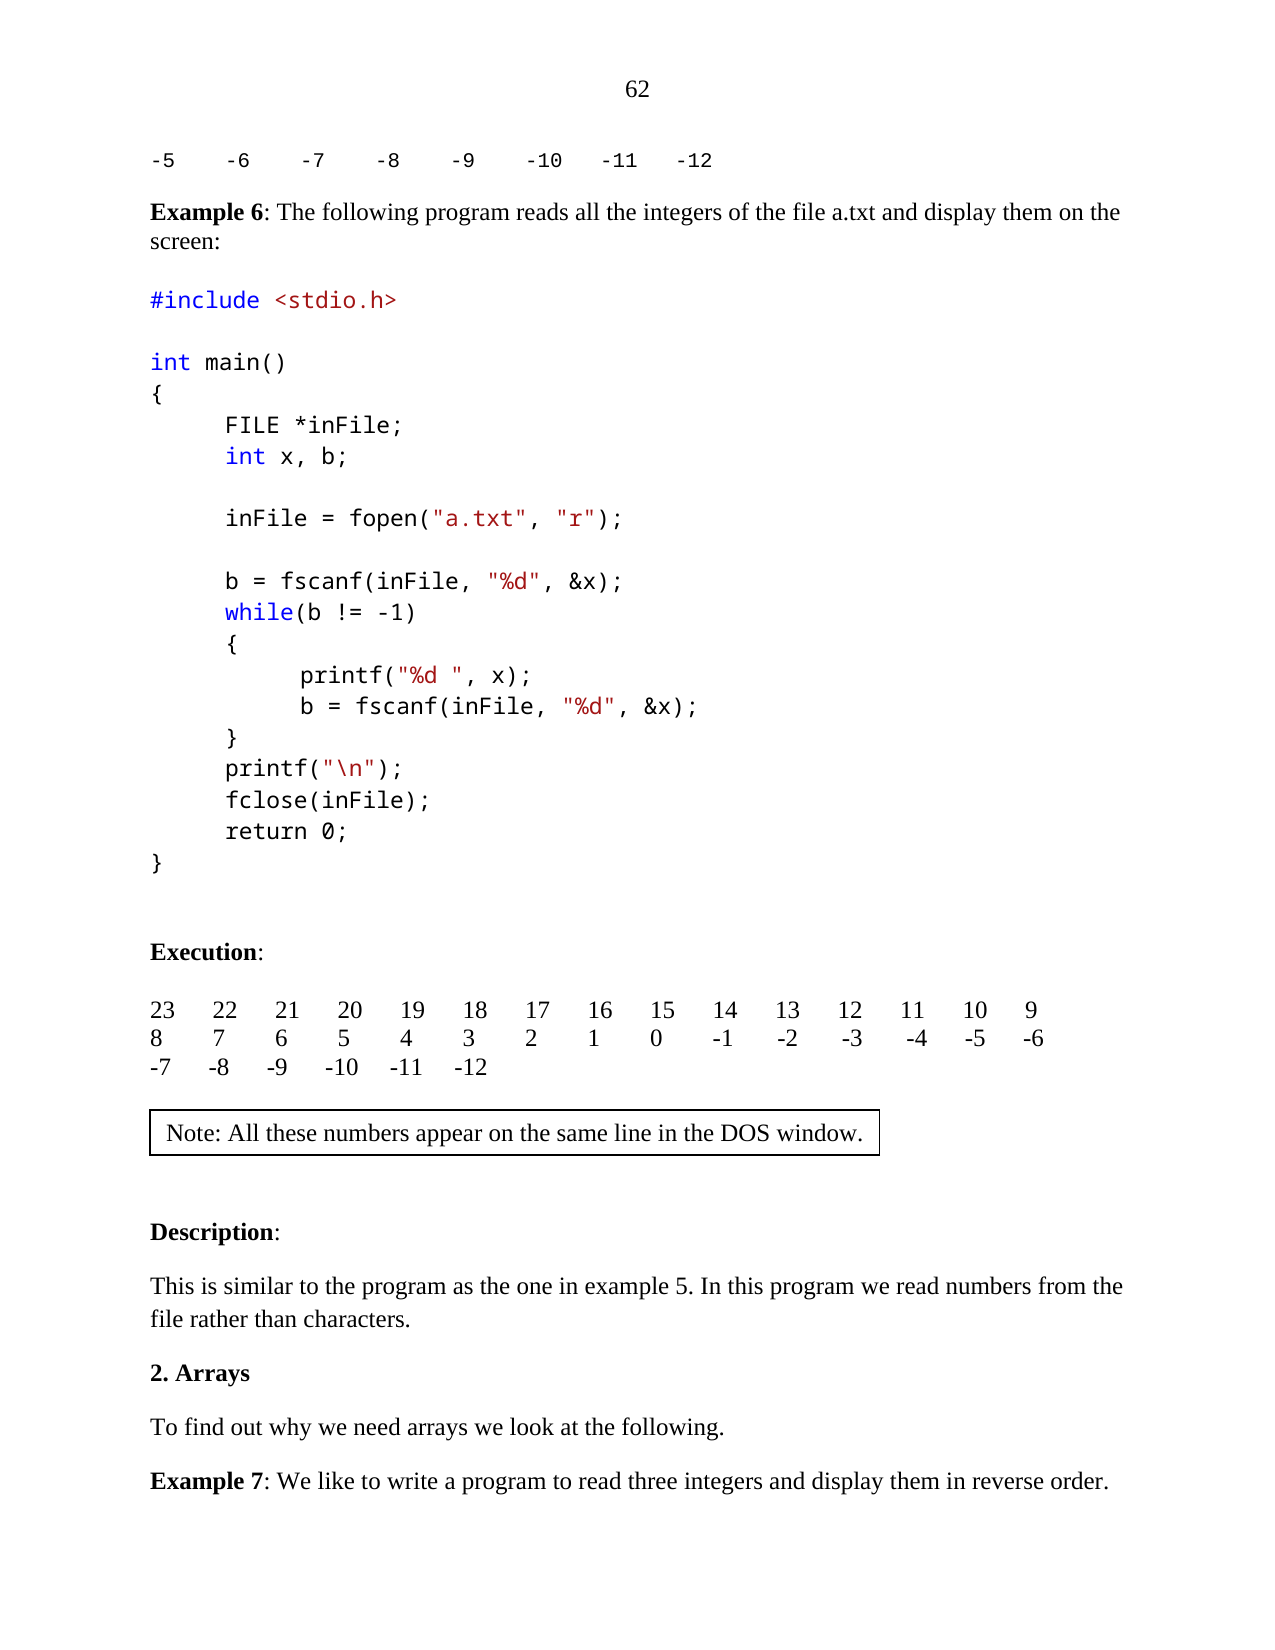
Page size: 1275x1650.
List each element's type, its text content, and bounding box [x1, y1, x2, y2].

subtitle { [150, 627, 1125, 658]
subtitle 23 22 21 20 19 18 17 16 15 14 13 12 11 10 9 [150, 995, 1125, 1023]
subtitle #include <stdio.h> [150, 283, 1125, 315]
subtitle { [150, 377, 1125, 408]
subtitle Execution: [150, 937, 1125, 966]
text 2. Arrays [150, 1358, 1125, 1387]
text Example 7: We like to write a program to read three integers and display them in reverse order. [150, 1466, 1125, 1495]
subtitle FILE *inFile; [150, 408, 1125, 440]
subtitle } [150, 721, 1125, 752]
subtitle b = fscanf(inFile, "%d", &x); [150, 565, 1125, 596]
subtitle Example 6: The following program reads all the integers of the file a.txt and display them on the screen: [150, 197, 1125, 255]
subtitle -7 -8 -9 -10 -11 -12 [150, 1052, 1125, 1081]
text To find out why we need arrays we look at the following. [150, 1412, 1125, 1441]
subtitle fclose(inFile); [150, 783, 1125, 815]
subtitle printf("%d ", x); [150, 658, 1125, 690]
subtitle } [150, 846, 1125, 877]
subtitle -5 -6 -7 -8 -9 -10 -11 -12 [150, 150, 1125, 174]
text This is similar to the program as the one in example 5. In this program we read numbers from the file rather than characters. [150, 1271, 1125, 1333]
subtitle inFile = fopen("a.txt", "r"); [150, 502, 1125, 533]
subtitle while(b != -1) [150, 596, 1125, 627]
subtitle printf("\n"); [150, 752, 1125, 783]
subtitle 8 7 6 5 4 3 2 1 0 -1 -2 -3 -4 -5 -6 [150, 1023, 1125, 1052]
subtitle return 0; [150, 815, 1125, 846]
text Description: [150, 1217, 1125, 1246]
text Note: All these numbers appear on the same line in the DOS window. [166, 1118, 864, 1147]
subtitle int main() [150, 346, 1125, 377]
subtitle b = fscanf(inFile, "%d", &x); [150, 690, 1125, 721]
subtitle int x, b; [150, 440, 1125, 471]
